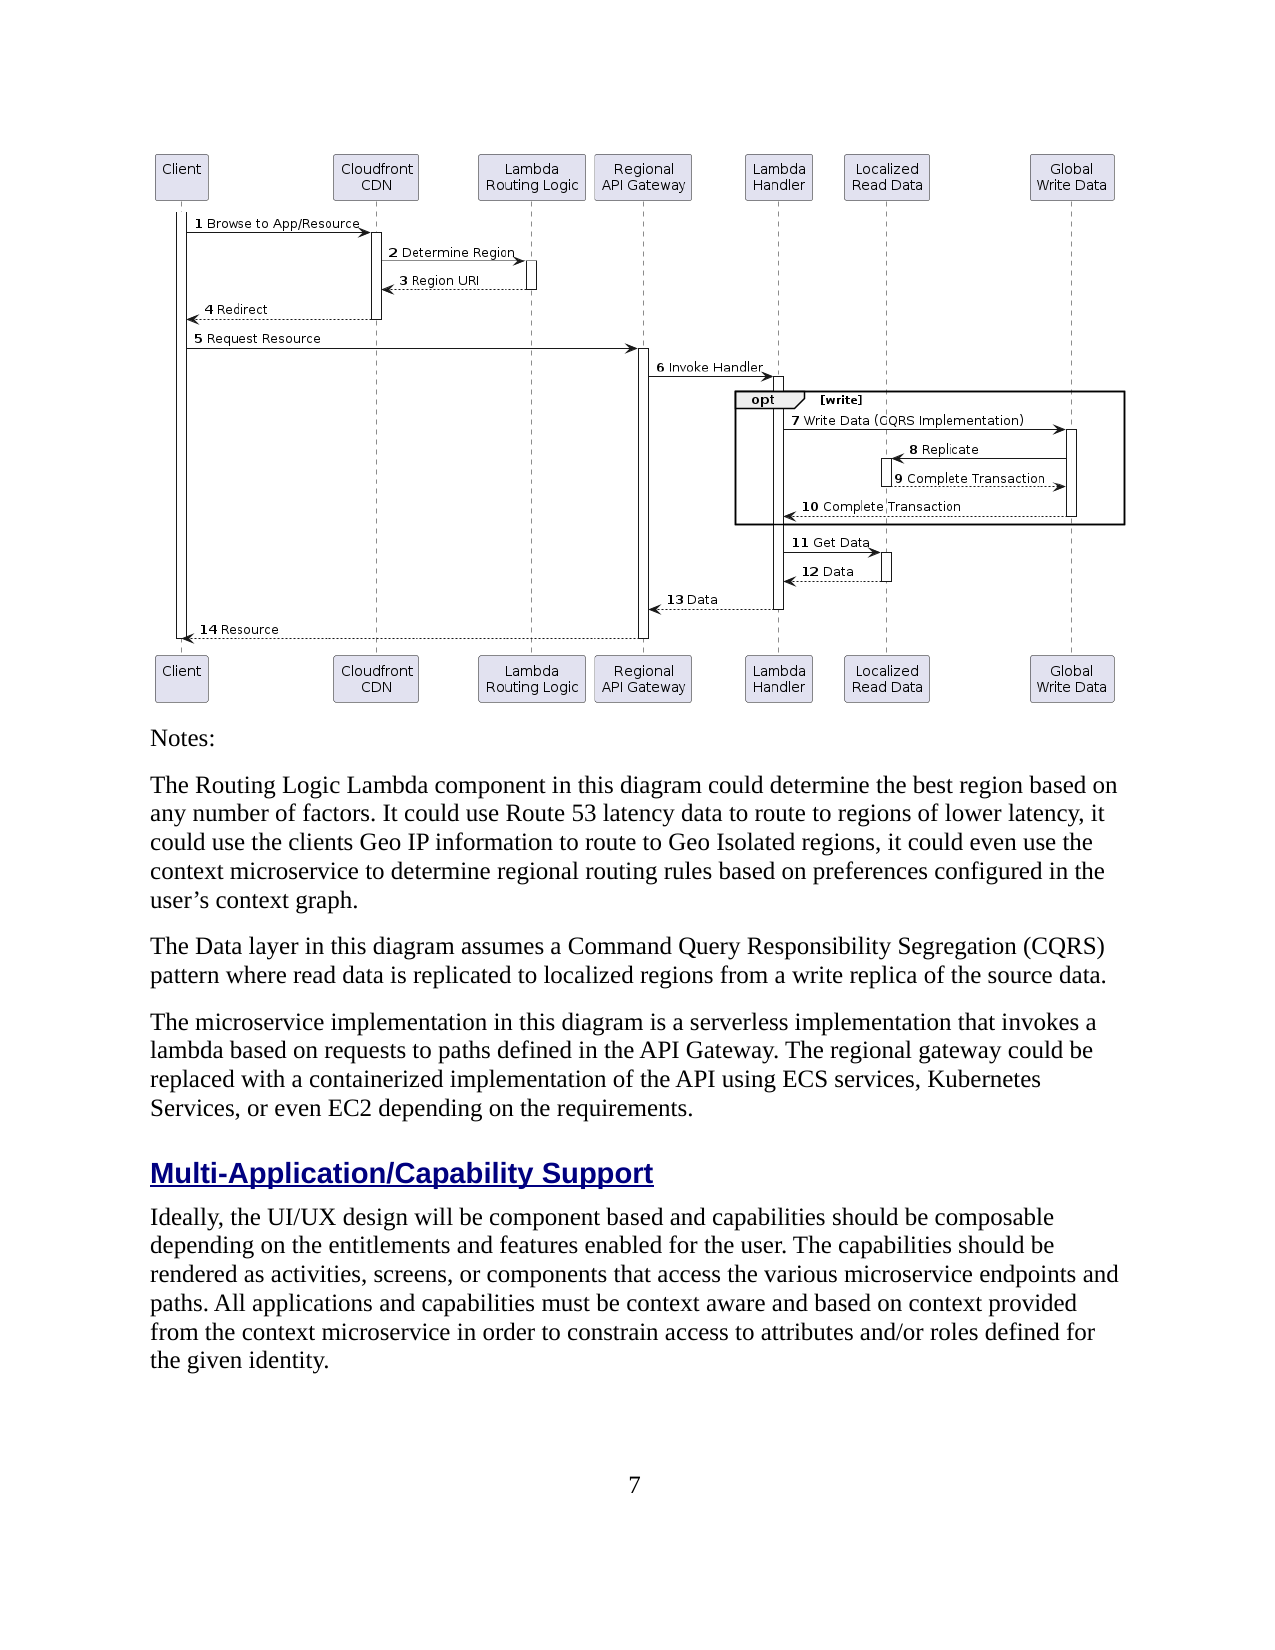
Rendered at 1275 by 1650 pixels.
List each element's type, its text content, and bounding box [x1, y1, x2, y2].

subtitle Multi-Application/Capability Support [150, 1156, 1125, 1189]
text The Routing Logic Lambda component in this diagram could determine the best region based on any number of factors. It could use Route 53 latency data to route to regions of lower latency, it could use the clients Geo IP information to route to Geo Isolated regions, it could even use the context microservice to determine regional routing rules based on preferences configured in the user’s context graph. [150, 770, 1125, 913]
text Ideally, the UI/UX design will be component based and capabilities should be composable depending on the entitlements and features enabled for the user. The capabilities should be rendered as activities, screens, or components that access the various microservice endpoints and paths. All applications and capabilities must be context aware and based on context provided from the context microservice in order to constrain access to attributes and/or roles defined for the given identity. [150, 1202, 1125, 1374]
text The microservice implementation in this diagram is a serverless implementation that invokes a lambda based on requests to paths defined in the API Gateway. The regional gateway could be replaced with a containerized implementation of the API using ECS services, Kubernetes Services, or even EC2 depending on the requirements. [150, 1007, 1125, 1122]
text Notes: [150, 723, 1125, 752]
picture [150, 150, 1128, 706]
text The Data layer in this diagram assumes a Command Query Responsibility Segregation (CQRS) pattern where read data is replicated to localized regions from a write replica of the source data. [150, 931, 1125, 989]
